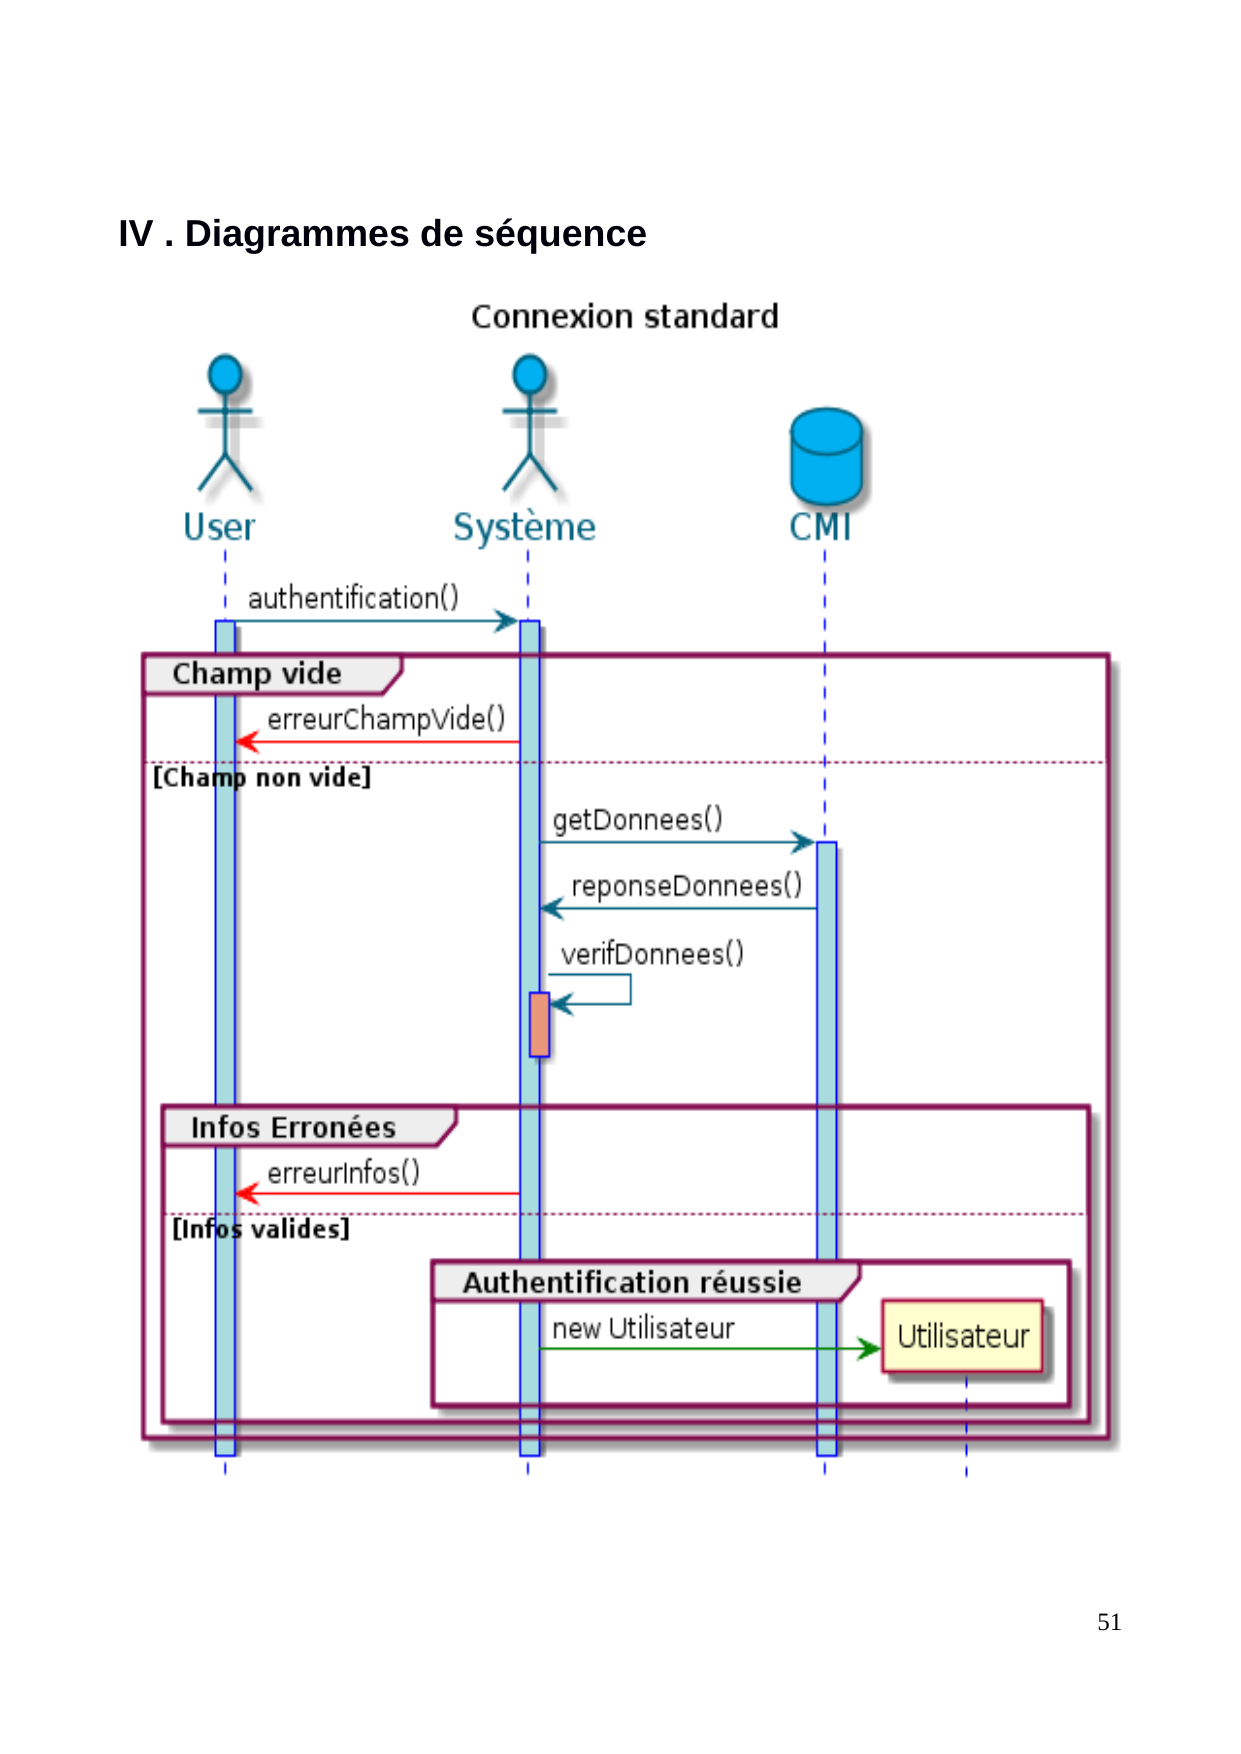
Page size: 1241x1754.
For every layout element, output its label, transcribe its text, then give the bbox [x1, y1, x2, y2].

subtitle IV . Diagrammes de séquence [118, 211, 1122, 254]
picture [118, 276, 1129, 1501]
